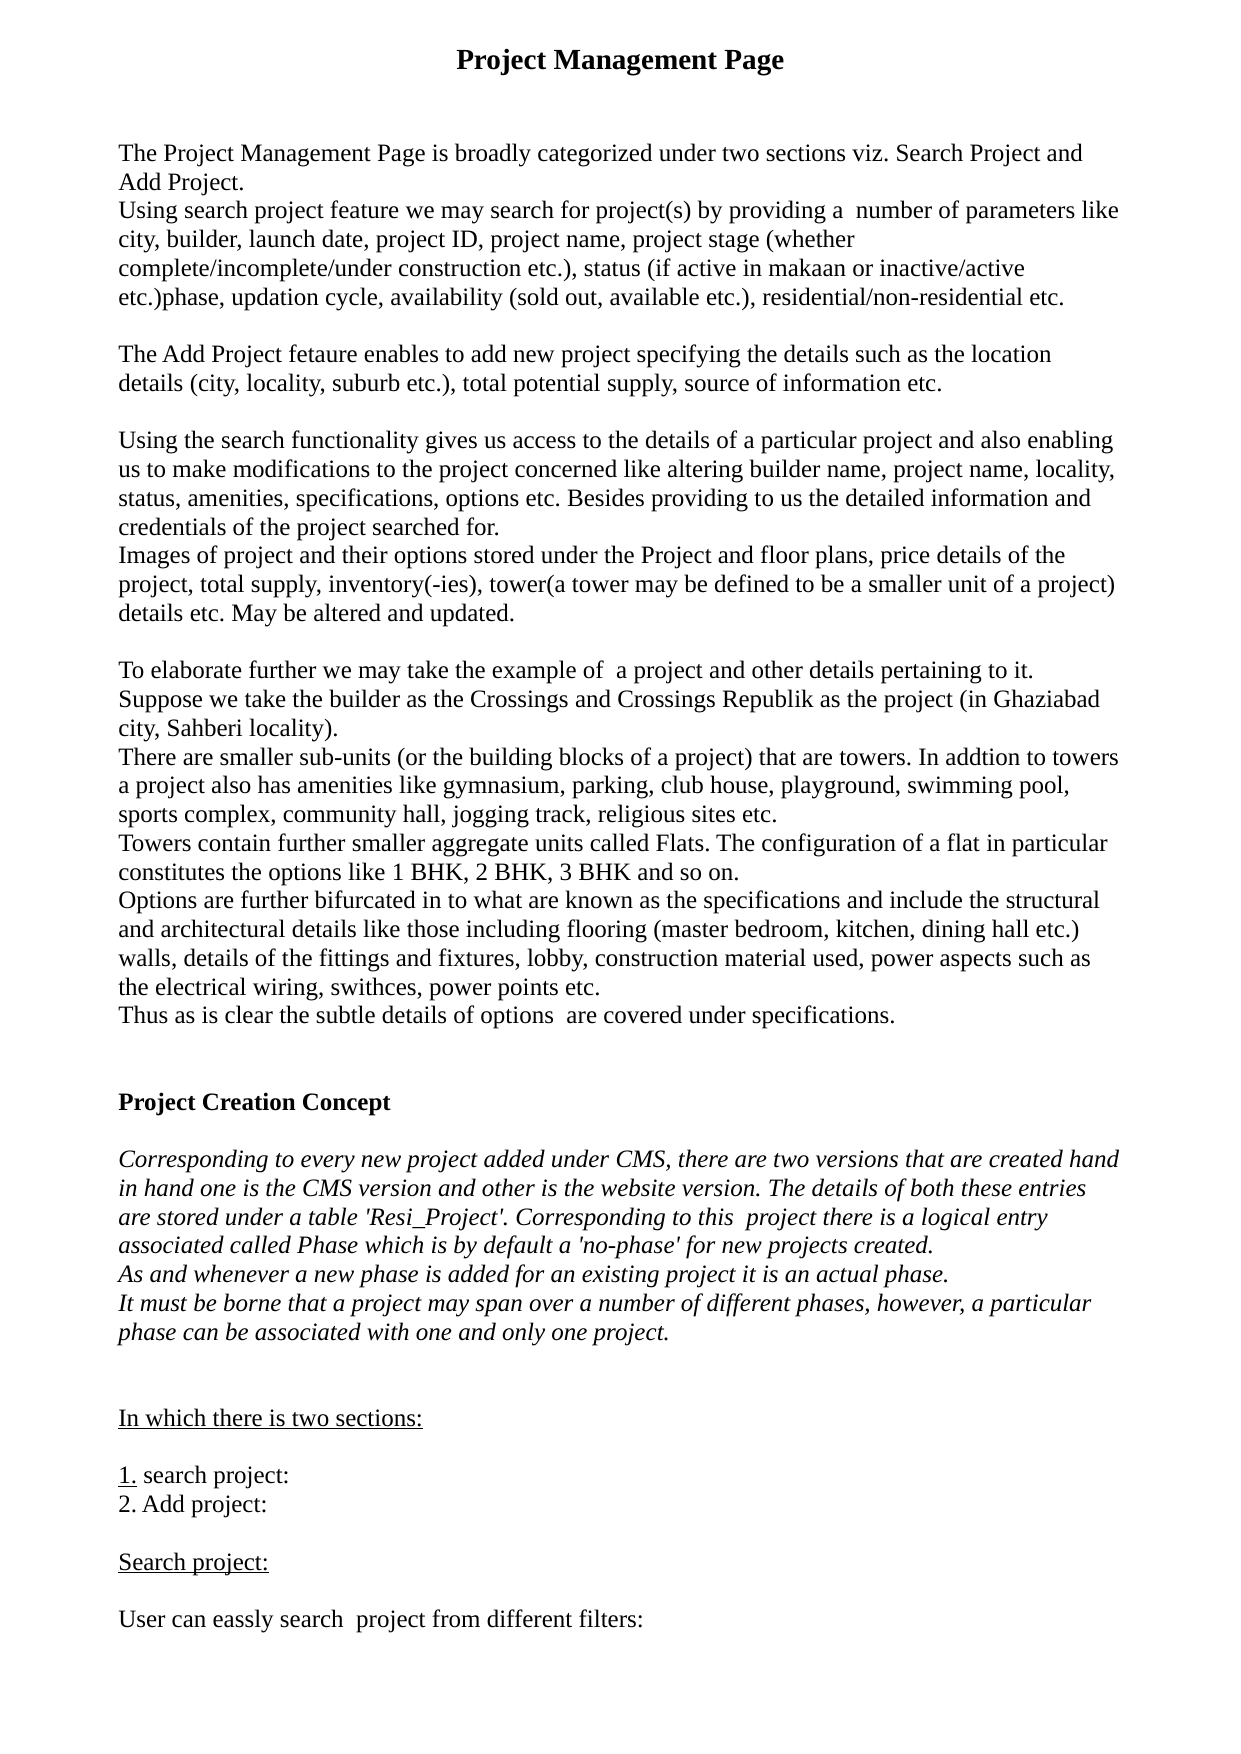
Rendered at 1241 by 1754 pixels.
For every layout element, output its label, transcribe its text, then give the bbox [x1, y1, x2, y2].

text Options are further bifurcated in to what are known as the specifications and include the structural and architectural details like those including flooring (master bedroom, kitchen, dining hall etc.) walls, details of the fittings and fixtures, lobby, construction material used, power aspects such as the electrical wiring, swithces, power points etc. [118, 886, 1122, 1001]
text The Project Management Page is broadly categorized under two sections viz. Search Project and Add Project. [118, 138, 1122, 196]
text The Add Project fetaure enables to add new project specifying the details such as the location details (city, locality, suburb etc.), total potential supply, source of information etc. [118, 339, 1122, 397]
text Using search project feature we may search for project(s) by providing a number of parameters like city, builder, launch date, project ID, project name, project stage (whether complete/incomplete/under construction etc.), status (if active in makaan or inactive/active etc.)phase, updation cycle, availability (sold out, available etc.), residential/non-residential etc. [118, 196, 1122, 311]
text User can eassly search project from different filters: [118, 1604, 1122, 1633]
text Images of project and their options stored under the Project and floor plans, price details of the project, total supply, inventory(-ies), tower(a tower may be defined to be a smaller unit of a project) details etc. May be altered and updated. [118, 541, 1122, 627]
text In which there is two sections: [118, 1403, 1122, 1432]
text Towers contain further smaller aggregate units called Flats. The configuration of a flat in particular constitutes the options like 1 BHK, 2 BHK, 3 BHK and so on. [118, 828, 1122, 886]
text Project Creation Concept [118, 1087, 1122, 1116]
text To elaborate further we may take the example of a project and other details pertaining to it. [118, 656, 1122, 684]
text 1. search project: [118, 1461, 1122, 1489]
text Using the search functionality gives us access to the details of a particular project and also enabling us to make modifications to the project concerned like altering builder name, project name, locality, status, amenities, specifications, options etc. Besides providing to us the detailed information and credentials of the project searched for. [118, 426, 1122, 541]
text Corresponding to every new project added under CMS, there are two versions that are created hand in hand one is the CMS version and other is the website version. The details of both these entries are stored under a table 'Resi_Project'. Corresponding to this project there is a logical entry associated called Phase which is by default a 'no-phase' for new projects created. [118, 1144, 1122, 1259]
text Search project: [118, 1547, 1122, 1576]
text Thus as is clear the subtle details of options are covered under specifications. [118, 1001, 1122, 1029]
text There are smaller sub-units (or the building blocks of a project) that are towers. In addtion to towers a project also has amenities like gymnasium, parking, club house, playground, swimming pool, sports complex, community hall, jogging track, religious sites etc. [118, 742, 1122, 828]
text As and whenever a new phase is added for an existing project it is an actual phase. [118, 1259, 1122, 1288]
text Suppose we take the builder as the Crossings and Crossings Republik as the project (in Ghaziabad city, Sahberi locality). [118, 684, 1122, 742]
text It must be borne that a project may span over a number of different phases, however, a particular phase can be associated with one and only one project. [118, 1288, 1122, 1346]
text 2. Add project: [118, 1489, 1122, 1518]
text Project Management Page [118, 42, 1122, 76]
